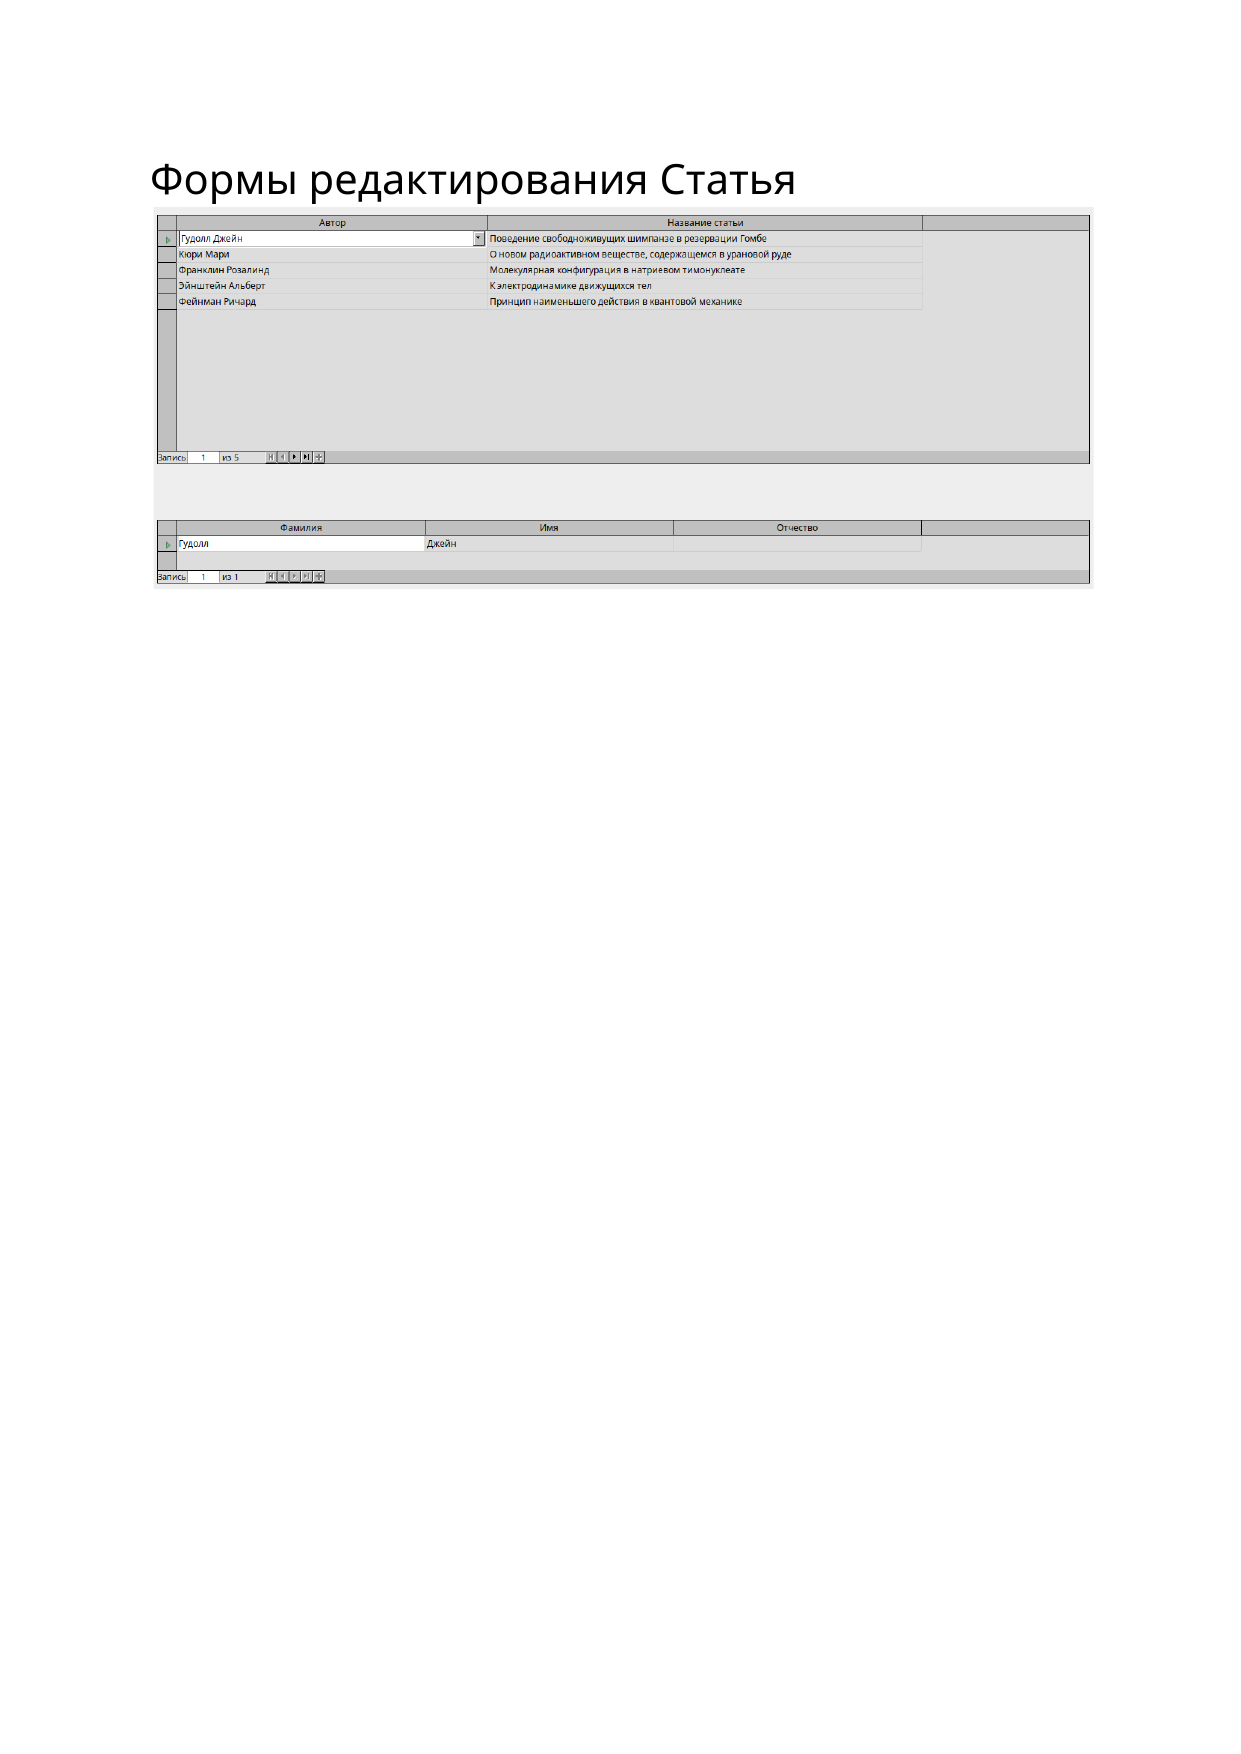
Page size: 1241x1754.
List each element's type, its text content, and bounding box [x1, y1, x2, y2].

picture [153, 207, 1094, 589]
text Формы редактирования Статья [150, 150, 1090, 717]
